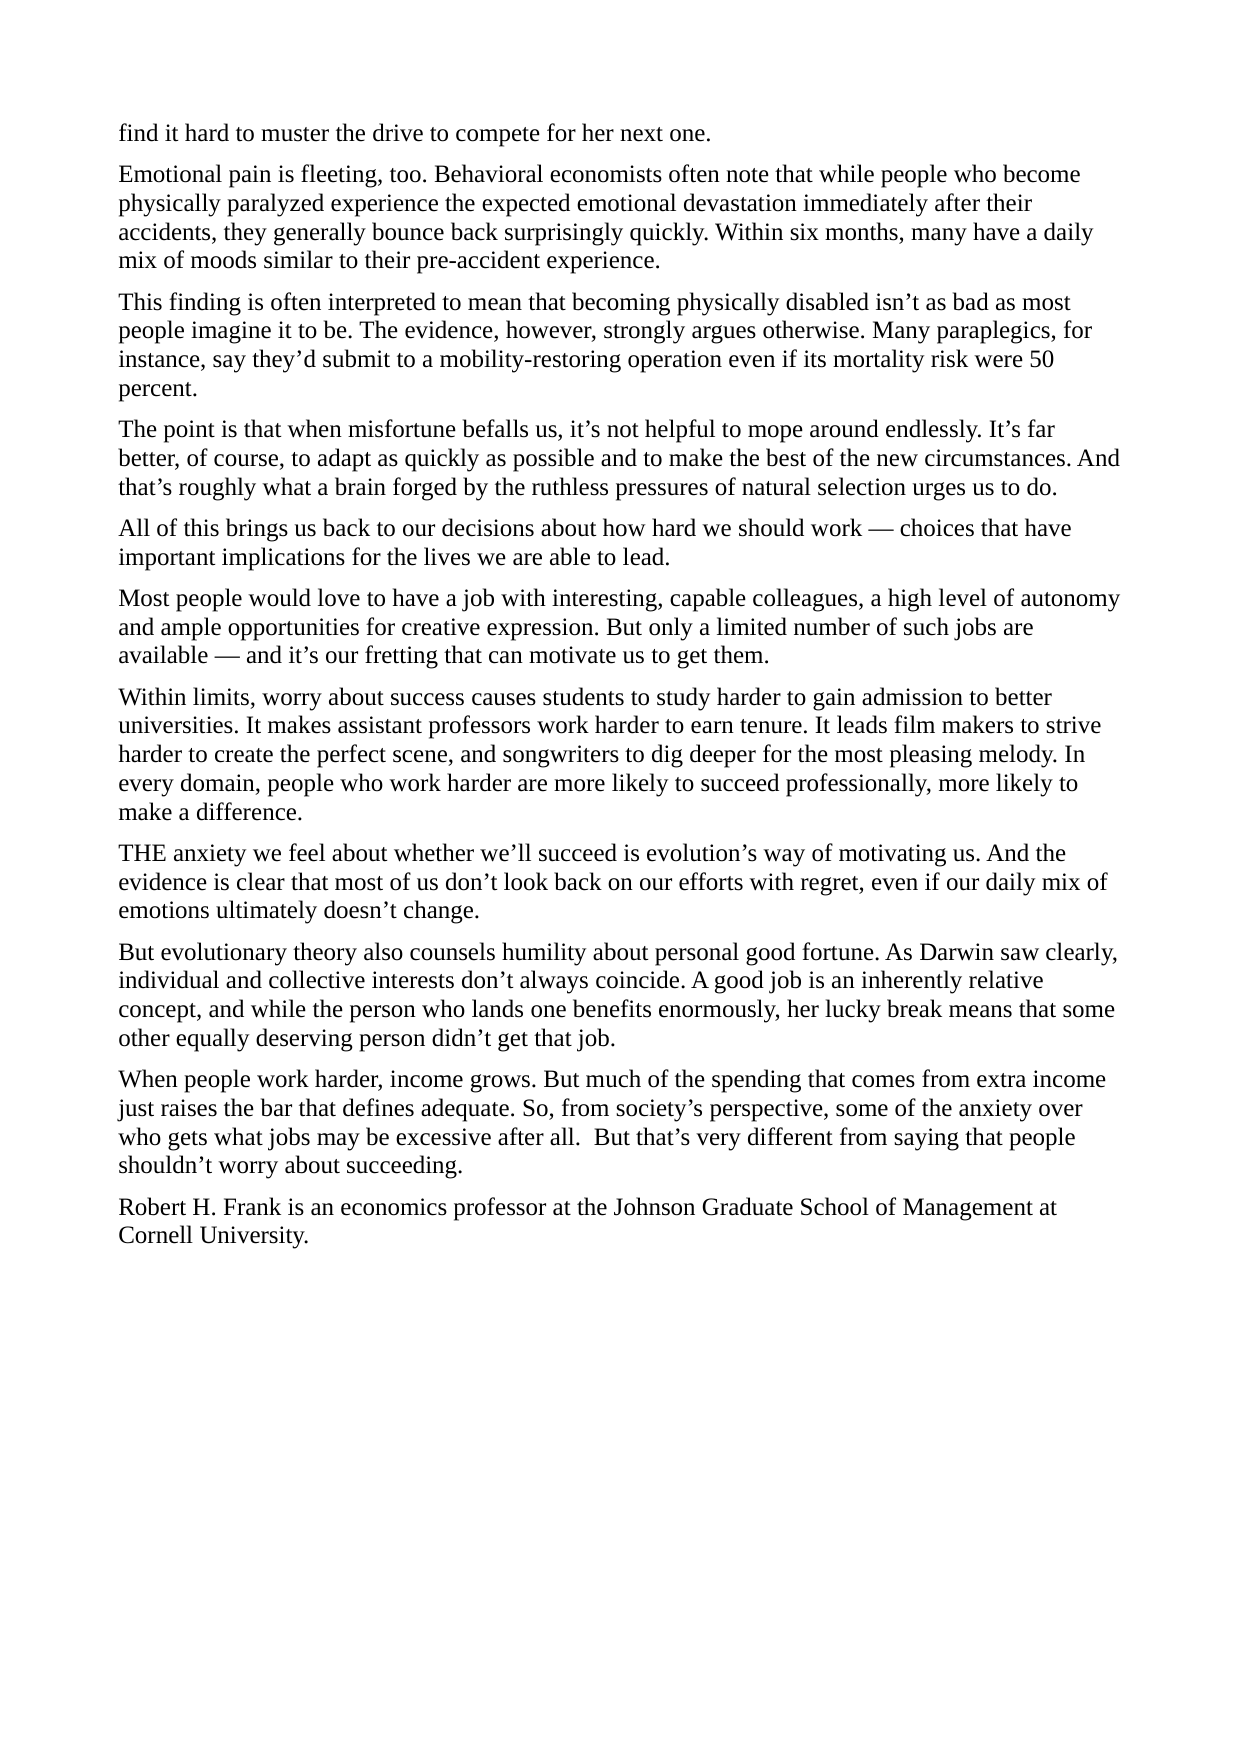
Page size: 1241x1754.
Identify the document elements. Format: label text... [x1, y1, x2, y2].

text THE anxiety we feel about whether we’ll succeed is evolution’s way of motivating us. And the evidence is clear that most of us don’t look back on our efforts with regret, even if our daily mix of emotions ultimately doesn’t change. [118, 838, 1122, 924]
text The point is that when misfortune befalls us, it’s not helpful to mope around endlessly. It’s far better, of course, to adapt as quickly as possible and to make the best of the new circumstances. And that’s roughly what a brain forged by the ruthless pressures of natural selection urges us to do. [118, 414, 1122, 501]
text Within limits, worry about success causes students to study harder to gain admission to better universities. It makes assistant professors work harder to earn tenure. It leads film makers to strive harder to create the perfect scene, and songwriters to dig deeper for the most pleasing melody. In every domain, people who work harder are more likely to succeed professionally, more likely to make a difference. [118, 682, 1122, 826]
text Robert H. Frank is an economics professor at the Johnson Graduate School of Management at Cornell University. [118, 1192, 1122, 1249]
text Most people would love to have a job with interesting, capable colleagues, a high level of autonomy and ample opportunities for creative expression. But only a limited number of such jobs are available — and it’s our fretting that can motivate us to get them. [118, 583, 1122, 669]
text When people work harder, income grows. But much of the spending that comes from extra income just raises the bar that defines adequate. So, from society’s perspective, some of the anxiety over who gets what jobs may be excessive after all. But that’s very different from saying that people shouldn’t worry about succeeding. [118, 1064, 1122, 1179]
text Emotional pain is fleeting, too. Behavioral economists often note that while people who become physically paralyzed experience the expected emotional devastation immediately after their accidents, they generally bounce back surprisingly quickly. Within six months, many have a daily mix of moods similar to their pre-accident experience. [118, 159, 1122, 274]
text But evolutionary theory also counsels humility about personal good fortune. As Darwin saw clearly, individual and collective interests don’t always coincide. A good job is an inherently relative concept, and while the person who lands one benefits enormously, her lucky break means that some other equally deserving person didn’t get that job. [118, 937, 1122, 1052]
text This finding is often interpreted to mean that becoming physically disabled isn’t as bad as most people imagine it to be. The evidence, however, strongly argues otherwise. Many paraplegics, for instance, say they’d submit to a mobility-restoring operation even if its mortality risk were 50 percent. [118, 287, 1122, 402]
text All of this brings us back to our decisions about how hard we should work — choices that have important implications for the lives we are able to lead. [118, 513, 1122, 571]
text find it hard to muster the drive to compete for her next one. [118, 118, 1122, 147]
